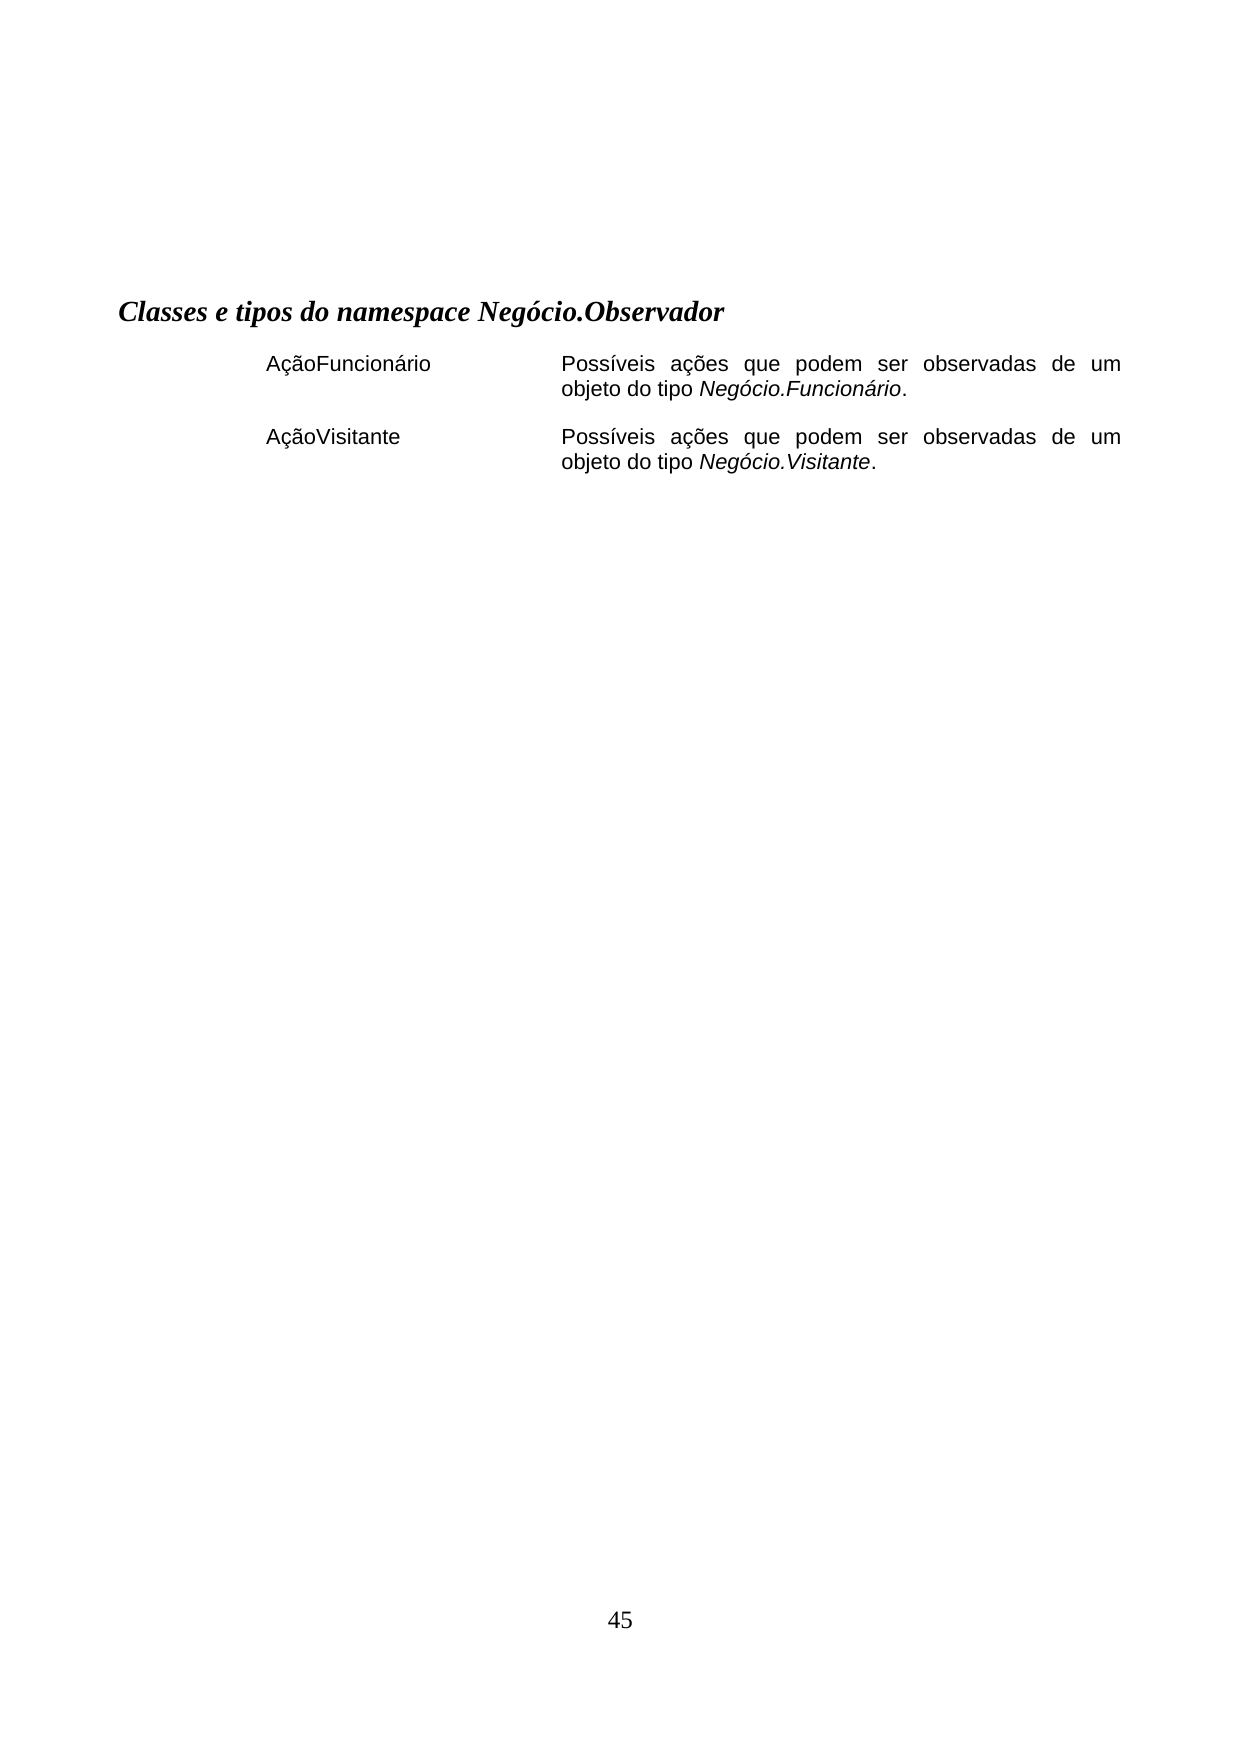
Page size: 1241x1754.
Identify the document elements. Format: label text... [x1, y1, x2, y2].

subtitle Classes e tipos do namespace Negócio.Observador [118, 295, 1122, 328]
list AçãoFuncionário Possíveis ações que podem ser observadas de um objeto do tipo Negócio.Funcionário. [266, 351, 1122, 401]
list AçãoVisitante Possíveis ações que podem ser observadas de um objeto do tipo Negócio.Visitante. [266, 424, 1122, 474]
